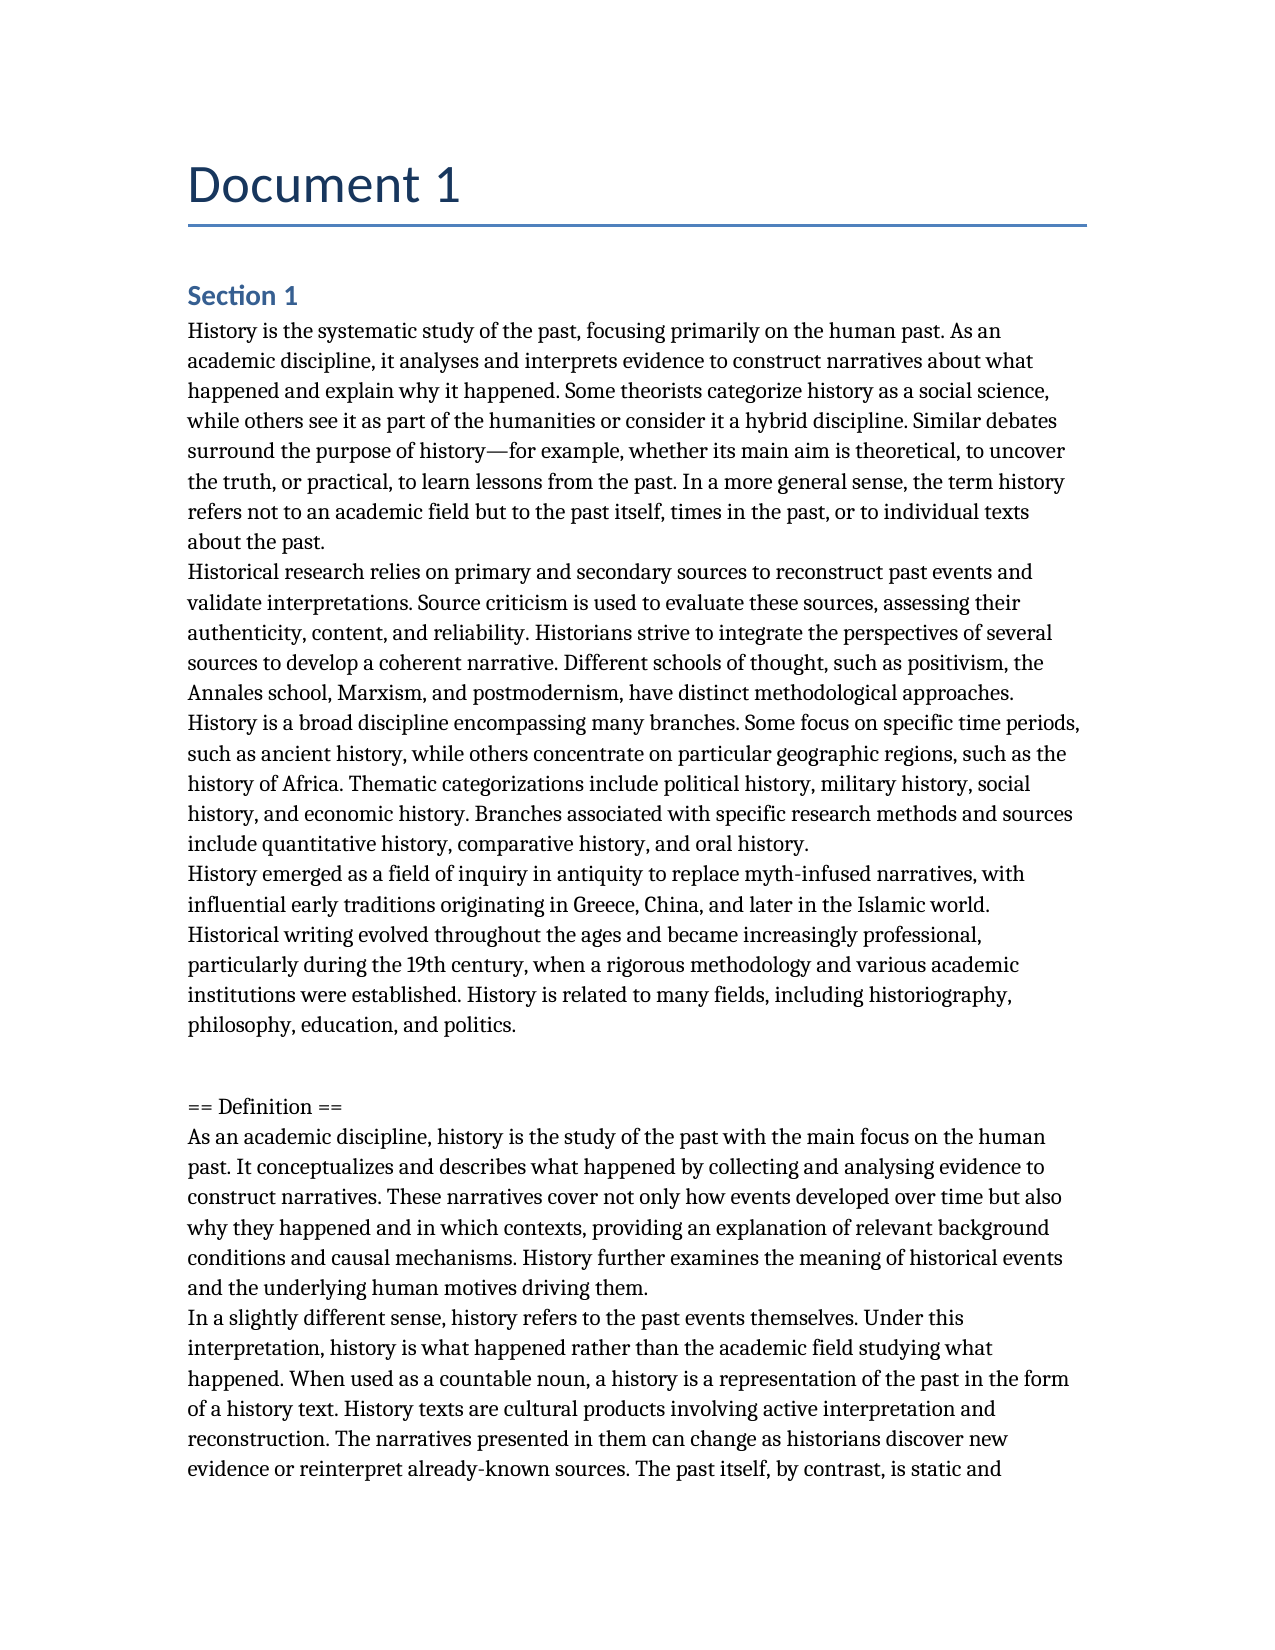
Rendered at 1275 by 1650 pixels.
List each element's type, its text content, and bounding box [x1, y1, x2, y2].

text History is the systematic study of the past, focusing primarily on the human past. As an academic discipline, it analyses and interprets evidence to construct narratives about what happened and explain why it happened. Some theorists categorize history as a social science, while others see it as part of the humanities or consider it a hybrid discipline. Similar debates surround the purpose of history—for example, whether its main aim is theoretical, to uncover the truth, or practical, to learn lessons from the past. In a more general sense, the term history refers not to an academic field but to the past itself, times in the past, or to individual texts about the past. Historical research relies on primary and secondary sources to reconstruct past events and validate interpretations. Source criticism is used to evaluate these sources, assessing their authenticity, content, and reliability. Historians strive to integrate the perspectives of several sources to develop a coherent narrative. Different schools of thought, such as positivism, the Annales school, Marxism, and postmodernism, have distinct methodological approaches. History is a broad discipline encompassing many branches. Some focus on specific time periods, such as ancient history, while others concentrate on particular geographic regions, such as the history of Africa. Thematic categorizations include political history, military history, social history, and economic history. Branches associated with specific research methods and sources include quantitative history, comparative history, and oral history. History emerged as a field of inquiry in antiquity to replace myth-infused narratives, with influential early traditions originating in Greece, China, and later in the Islamic world. Historical writing evolved throughout the ages and became increasingly professional, particularly during the 19th century, when a rigorous methodology and various academic institutions were established. History is related to many fields, including historiography, philosophy, education, and politics. [187, 317, 1087, 1039]
subtitle Section 1 [187, 277, 1087, 312]
title Document 1 [187, 150, 1087, 227]
text == Definition == As an academic discipline, history is the study of the past with the main focus on the human past. It conceptualizes and describes what happened by collecting and analysing evidence to construct narratives. These narratives cover not only how events developed over time but also why they happened and in which contexts, providing an explanation of relevant background conditions and causal mechanisms. History further examines the meaning of historical events and the underlying human motives driving them. In a slightly different sense, history refers to the past events themselves. Under this interpretation, history is what happened rather than the academic field studying what happened. When used as a countable noun, a history is a representation of the past in the form of a history text. History texts are cultural products involving active interpretation and reconstruction. The narratives presented in them can change as historians discover new evidence or reinterpret already-known sources. The past itself, by contrast, is static and [187, 1063, 1087, 1482]
